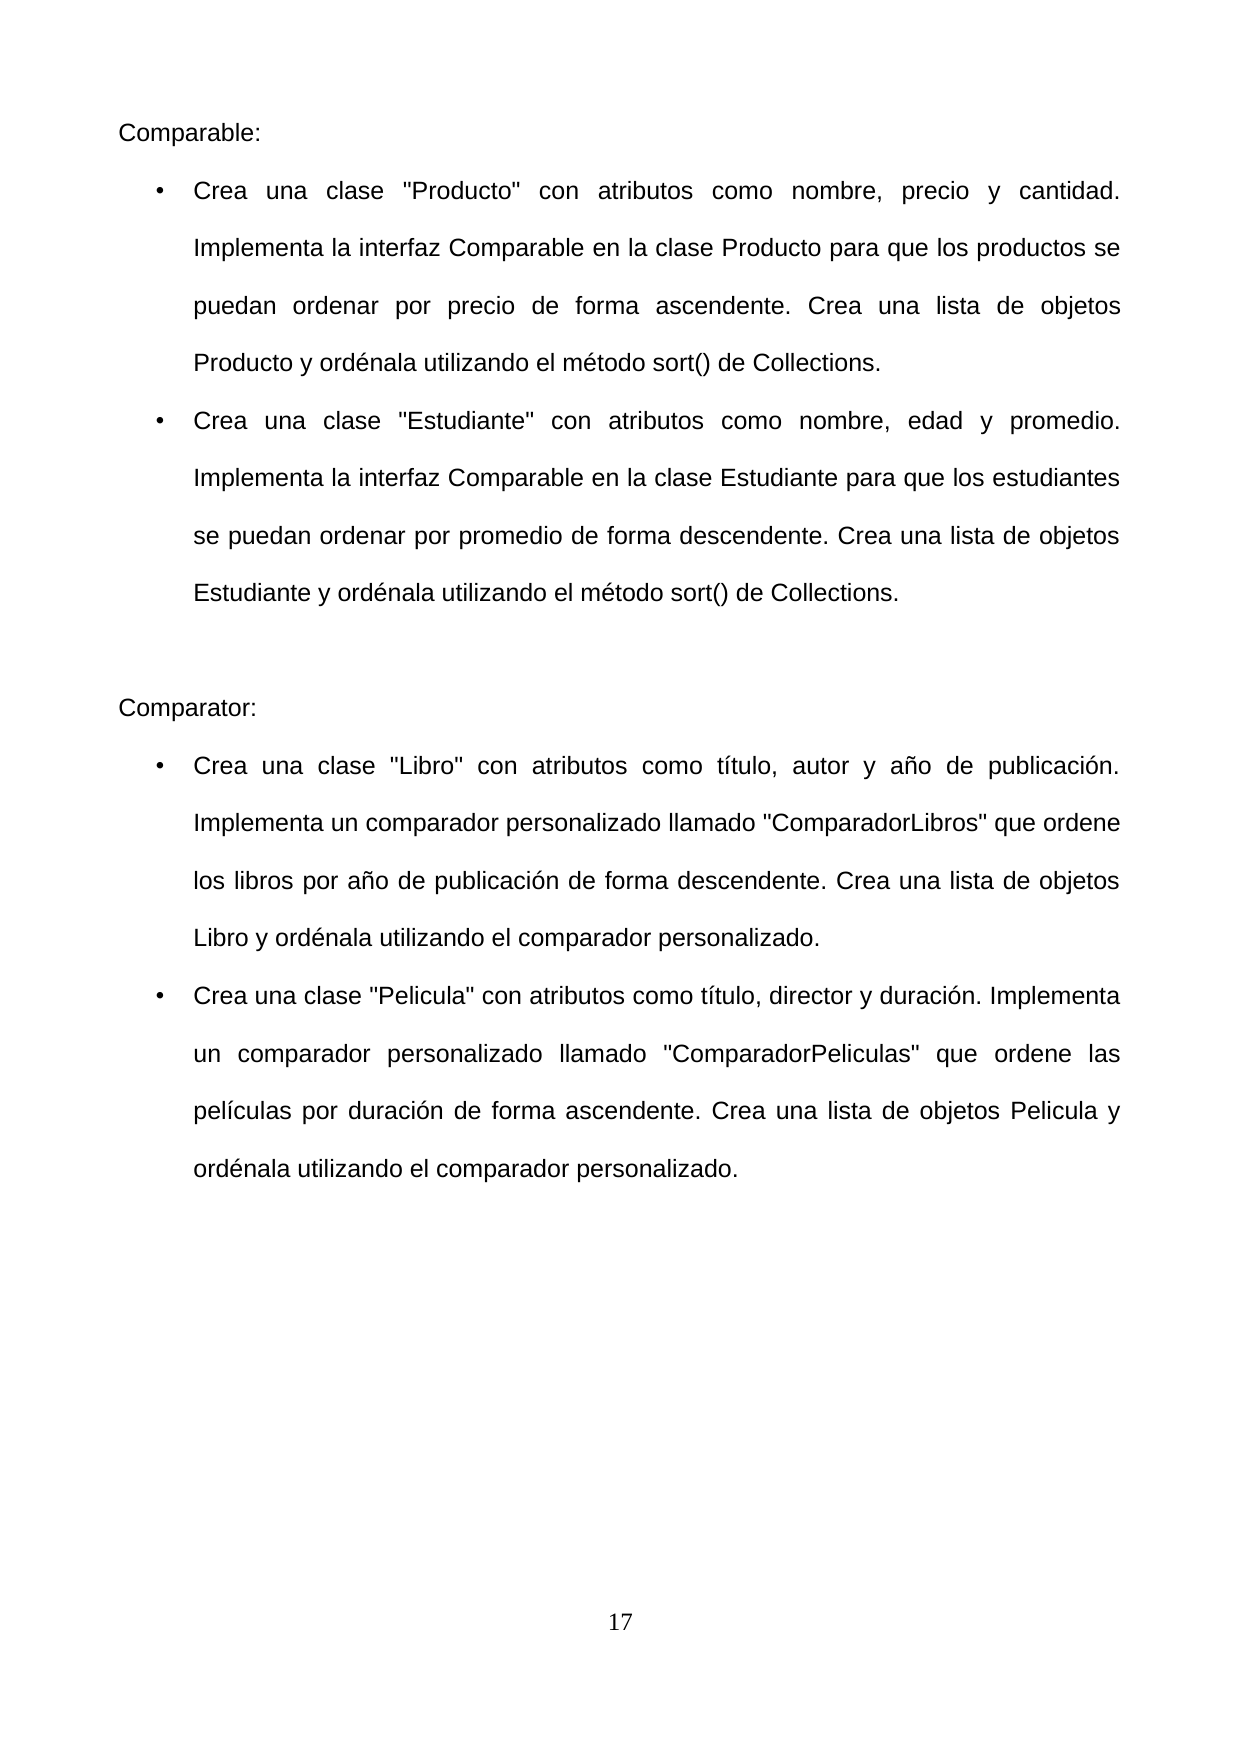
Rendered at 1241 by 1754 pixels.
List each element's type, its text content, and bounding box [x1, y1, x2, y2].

list Crea una clase "Libro" con atributos como título, autor y año de publicación. Implementa un comparador personalizado llamado "ComparadorLibros" que ordene los libros por año de publicación de forma descendente. Crea una lista de objetos Libro y ordénala utilizando el comparador personalizado. [156, 751, 1122, 952]
list Crea una clase "Estudiante" con atributos como nombre, edad y promedio. Implementa la interfaz Comparable en la clase Estudiante para que los estudiantes se puedan ordenar por promedio de forma descendente. Crea una lista de objetos Estudiante y ordénala utilizando el método sort() de Collections. [156, 406, 1122, 607]
text Comparator: [118, 693, 1122, 722]
list Crea una clase "Pelicula" con atributos como título, director y duración. Implementa un comparador personalizado llamado "ComparadorPeliculas" que ordene las películas por duración de forma ascendente. Crea una lista de objetos Pelicula y ordénala utilizando el comparador personalizado. [156, 981, 1122, 1182]
list Crea una clase "Producto" con atributos como nombre, precio y cantidad. Implementa la interfaz Comparable en la clase Producto para que los productos se puedan ordenar por precio de forma ascendente. Crea una lista de objetos Producto y ordénala utilizando el método sort() de Collections. [156, 176, 1122, 377]
text Comparable: [118, 118, 1122, 147]
